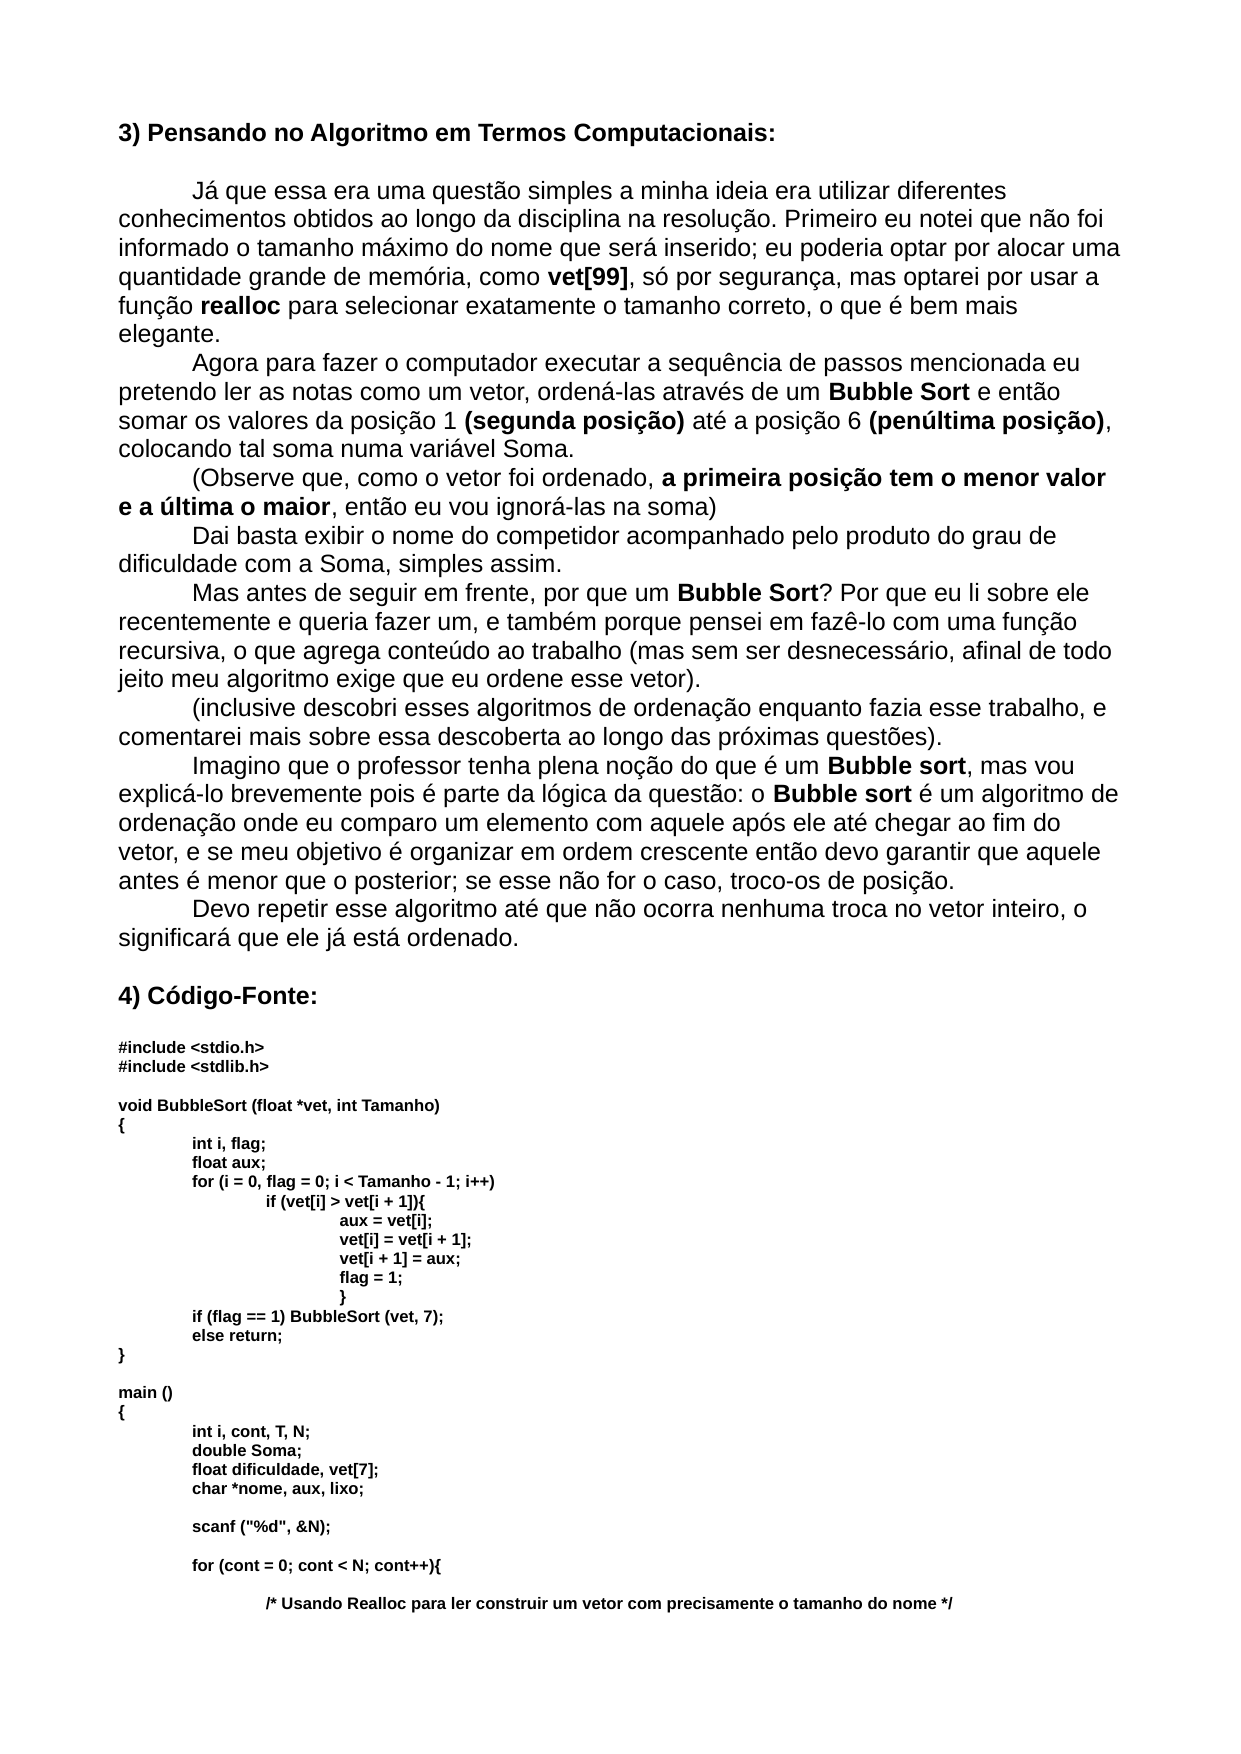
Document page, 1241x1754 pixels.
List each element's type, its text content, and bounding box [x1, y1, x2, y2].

text Dai basta exibir o nome do competidor acompanhado pelo produto do grau de dificuldade com a Soma, simples assim. [118, 521, 1122, 578]
text vet[i + 1] = aux; [118, 1249, 1122, 1268]
text if (vet[i] > vet[i + 1]){ [118, 1191, 1122, 1211]
text #include <stdlib.h> [118, 1057, 1122, 1076]
text double Soma; [118, 1441, 1122, 1460]
text (Observe que, como o vetor foi ordenado, a primeira posição tem o menor valor e a última o maior, então eu vou ignorá-las na soma) [118, 463, 1122, 521]
text for (i = 0, flag = 0; i < Tamanho - 1; i++) [118, 1172, 1122, 1191]
text aux = vet[i]; [118, 1211, 1122, 1230]
text if (flag == 1) BubbleSort (vet, 7); [118, 1306, 1122, 1326]
text } [118, 1345, 1122, 1364]
text Devo repetir esse algoritmo até que não ocorra nenhuma troca no vetor inteiro, o significará que ele já está ordenado. [118, 894, 1122, 952]
text { [118, 1402, 1122, 1421]
text scanf ("%d", &N); [118, 1517, 1122, 1536]
text float dificuldade, vet[7]; [118, 1460, 1122, 1479]
text for (cont = 0; cont < N; cont++){ [118, 1556, 1122, 1575]
text 3) Pensando no Algoritmo em Termos Computacionais: [118, 118, 1122, 147]
text flag = 1; [118, 1268, 1122, 1287]
text char *nome, aux, lixo; [118, 1479, 1122, 1498]
text Imagino que o professor tenha plena noção do que é um Bubble sort, mas vou explicá-lo brevemente pois é parte da lógica da questão: o Bubble sort é um algoritmo de ordenação onde eu comparo um elemento com aquele após ele até chegar ao fim do vetor, e se meu objetivo é organizar em ordem crescente então devo garantir que aquele antes é menor que o posterior; se esse não for o caso, troco-os de posição. [118, 751, 1122, 894]
text main () [118, 1383, 1122, 1402]
text vet[i] = vet[i + 1]; [118, 1230, 1122, 1249]
text { [118, 1115, 1122, 1134]
text } [118, 1287, 1122, 1306]
text /* Usando Realloc para ler construir um vetor com precisamente o tamanho do nome */ [118, 1594, 1122, 1613]
text (inclusive descobri esses algoritmos de ordenação enquanto fazia esse trabalho, e comentarei mais sobre essa descoberta ao longo das próximas questões). [118, 693, 1122, 751]
text Agora para fazer o computador executar a sequência de passos mencionada eu pretendo ler as notas como um vetor, ordená-las através de um Bubble Sort e então somar os valores da posição 1 (segunda posição) até a posição 6 (penúltima posição), colocando tal soma numa variável Soma. [118, 348, 1122, 463]
text Mas antes de seguir em frente, por que um Bubble Sort? Por que eu li sobre ele recentemente e queria fazer um, e também porque pensei em fazê-lo com uma função recursiva, o que agrega conteúdo ao trabalho (mas sem ser desnecessário, afinal de todo jeito meu algoritmo exige que eu ordene esse vetor). [118, 578, 1122, 693]
text Já que essa era uma questão simples a minha ideia era utilizar diferentes conhecimentos obtidos ao longo da disciplina na resolução. Primeiro eu notei que não foi informado o tamanho máximo do nome que será inserido; eu poderia optar por alocar uma quantidade grande de memória, como vet[99], só por segurança, mas optarei por usar a função realloc para selecionar exatamente o tamanho correto, o que é bem mais elegante. [118, 176, 1122, 348]
text float aux; [118, 1153, 1122, 1172]
text void BubbleSort (float *vet, int Tamanho) [118, 1096, 1122, 1115]
text 4) Código-Fonte: [118, 981, 1122, 1009]
text else return; [118, 1326, 1122, 1345]
text int i, cont, T, N; [118, 1421, 1122, 1441]
text int i, flag; [118, 1134, 1122, 1153]
text #include <stdio.h> [118, 1038, 1122, 1057]
